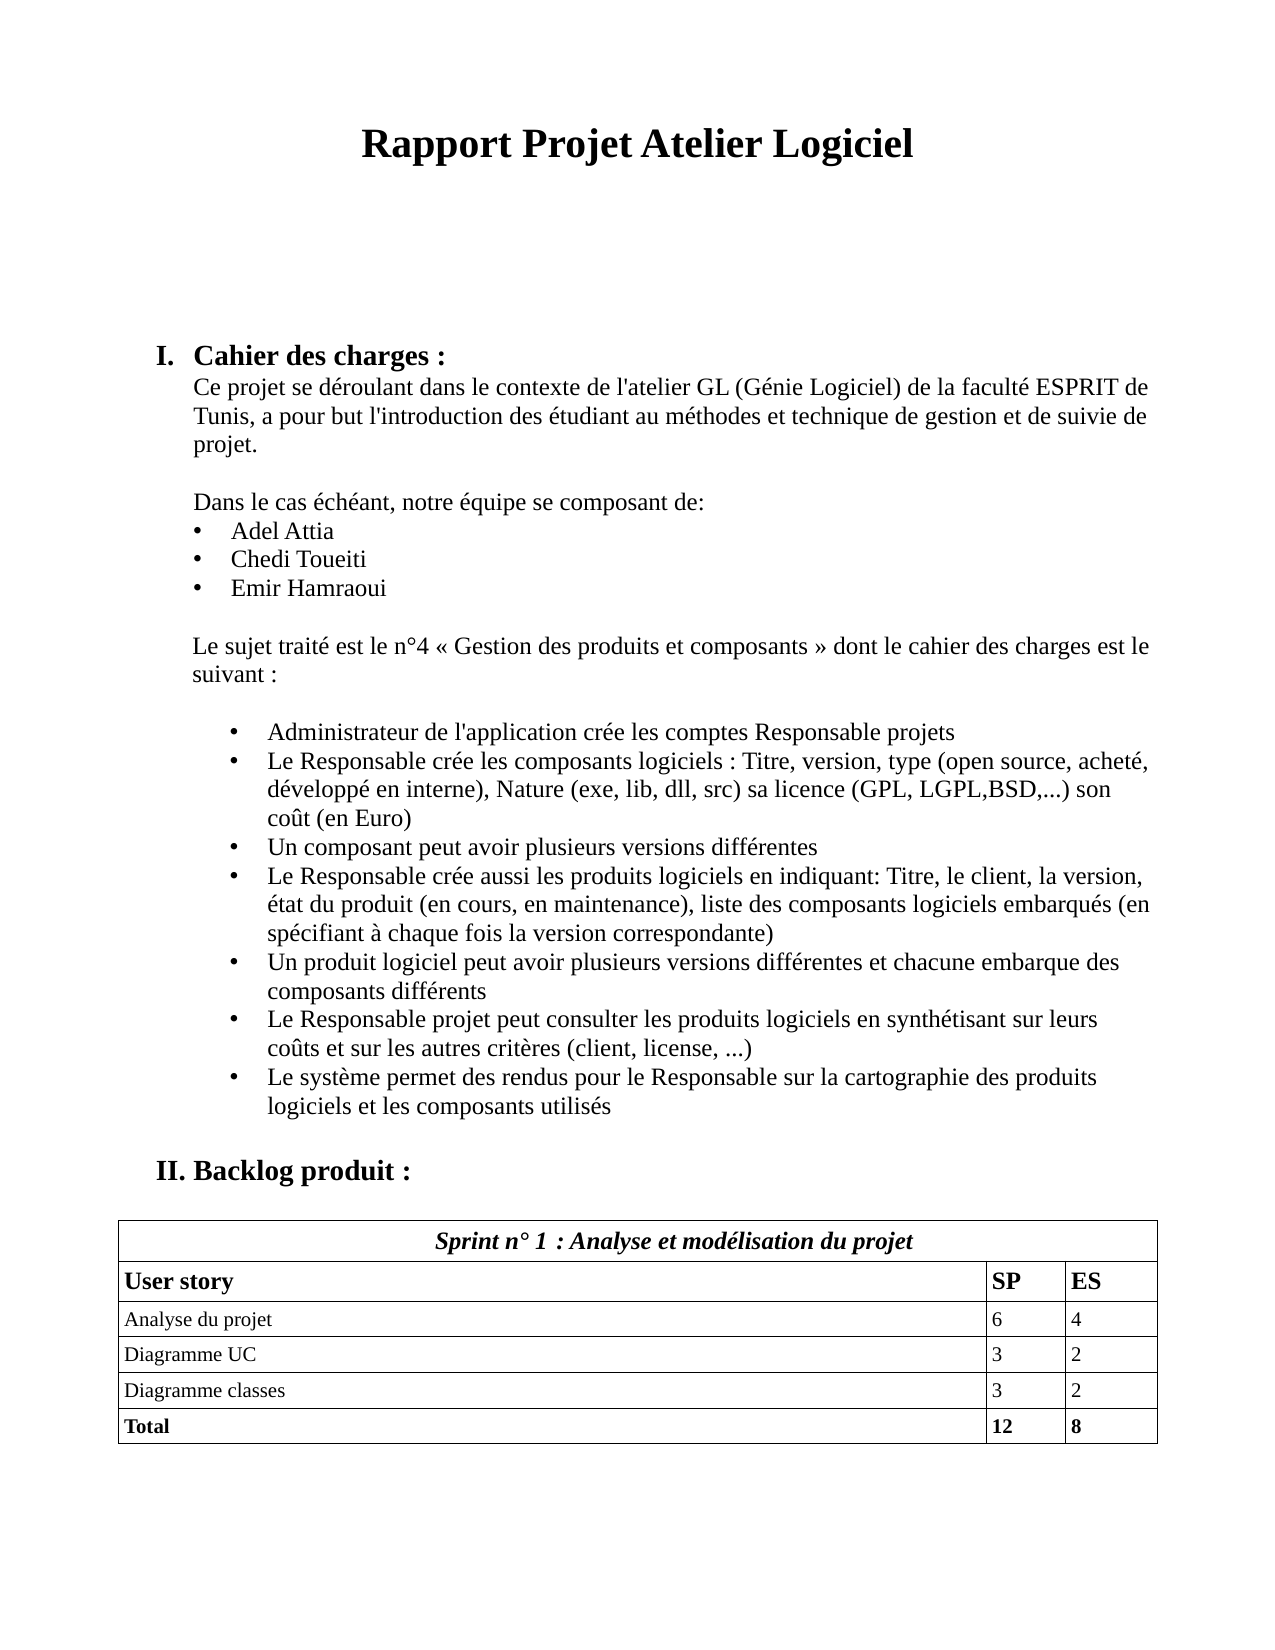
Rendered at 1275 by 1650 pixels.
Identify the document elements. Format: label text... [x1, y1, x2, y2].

table_cell 2 [1066, 1337, 1157, 1372]
list Un produit logiciel peut avoir plusieurs versions différentes et chacune embarque des composants différents [229, 947, 1157, 1004]
text Le sujet traité est le n°4 « Gestion des produits et composants » dont le cahier des charges est le suivant : [192, 631, 1157, 688]
table_cell 3 [987, 1373, 1065, 1408]
table_cell Diagramme UC [119, 1337, 986, 1372]
table_cell 3 [987, 1337, 1065, 1372]
list Backlog produit : [156, 1153, 1157, 1187]
table_cell Total [119, 1409, 986, 1443]
table_cell User story [119, 1262, 986, 1301]
list Ce projet se déroulant dans le contexte de l'atelier GL (Génie Logiciel) de la faculté ESPRIT de Tunis, a pour but l'introduction des étudiant au méthodes et technique de gestion et de suivie de projet. [156, 372, 1157, 458]
table_cell 12 [987, 1409, 1065, 1443]
list Le système permet des rendus pour le Responsable sur la cartographie des produits logiciels et les composants utilisés [229, 1062, 1157, 1119]
table_header Sprint n° 1 : Analyse et modélisation du projet [119, 1221, 1157, 1261]
list Adel Attia [193, 516, 1157, 544]
list Cahier des charges : [156, 338, 1157, 372]
list Le Responsable crée les composants logiciels : Titre, version, type (open source, acheté, développé en interne), Nature (exe, lib, dll, src) sa licence (GPL, LGPL,BSD,...) son coût (en Euro) [229, 746, 1157, 832]
table_cell SP [987, 1262, 1065, 1301]
table_cell Analyse du projet [119, 1302, 986, 1336]
list Emir Hamraoui [193, 573, 1157, 602]
table_cell 6 [987, 1302, 1065, 1336]
table_cell 4 [1066, 1302, 1157, 1336]
table_cell ES [1066, 1262, 1157, 1301]
table_cell 8 [1066, 1409, 1157, 1443]
list Administrateur de l'application crée les comptes Responsable projets [229, 717, 1157, 746]
text Rapport Projet Atelier Logiciel [118, 118, 1157, 166]
table_cell 2 [1066, 1373, 1157, 1408]
list Dans le cas échéant, notre équipe se composant de: [156, 487, 1157, 516]
list Un composant peut avoir plusieurs versions différentes [229, 832, 1157, 861]
list Le Responsable crée aussi les produits logiciels en indiquant: Titre, le client, la version, état du produit (en cours, en maintenance), liste des composants logiciels embarqués (en spécifiant à chaque fois la version correspondante) [229, 861, 1157, 947]
list Le Responsable projet peut consulter les produits logiciels en synthétisant sur leurs coûts et sur les autres critères (client, license, ...) [229, 1004, 1157, 1062]
table_cell Diagramme classes [119, 1373, 986, 1408]
list Chedi Toueiti [193, 544, 1157, 573]
